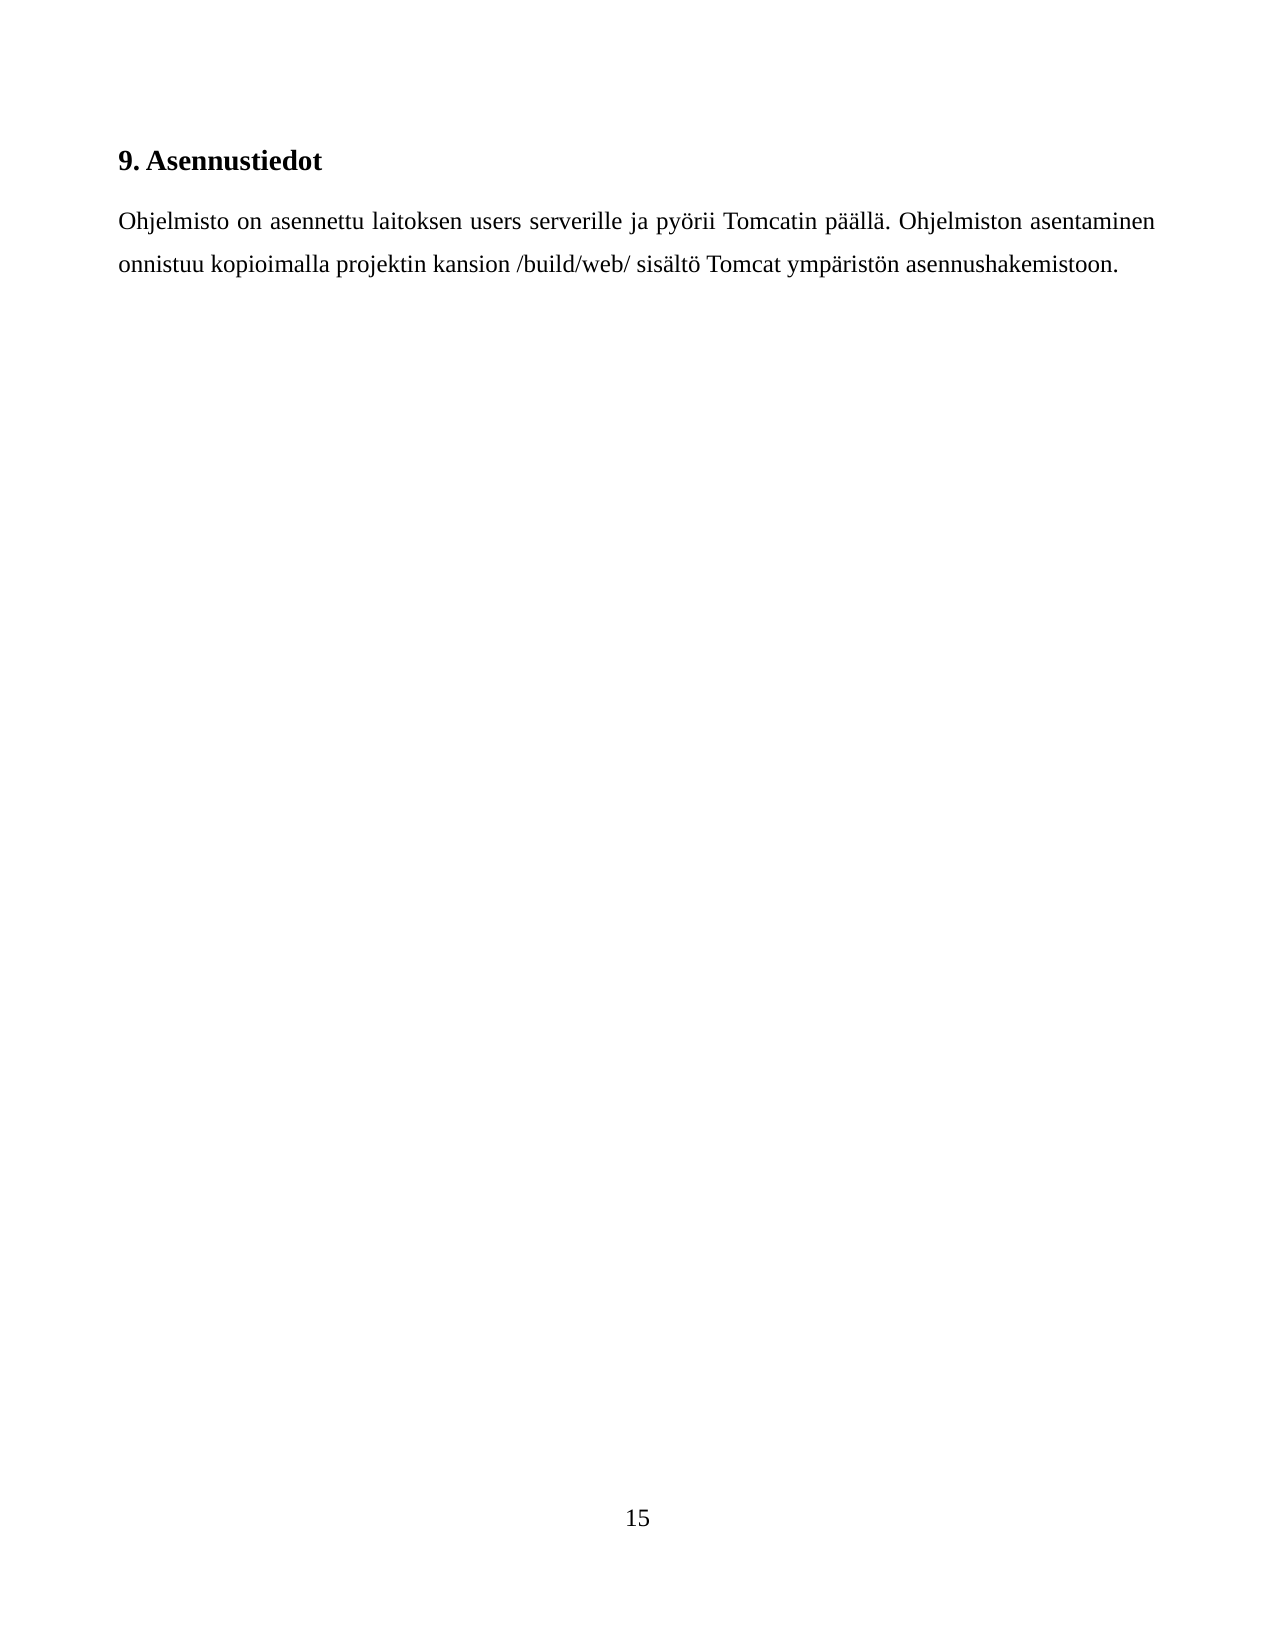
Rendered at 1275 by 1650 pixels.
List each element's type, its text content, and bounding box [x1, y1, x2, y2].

text Ohjelmisto on asennettu laitoksen users serverille ja pyörii Tomcatin päällä. Ohjelmiston asentaminen onnistuu kopioimalla projektin kansion /build/web/ sisältö Tomcat ympäristön asennushakemistoon. [118, 206, 1157, 278]
subtitle 9. Asennustiedot [118, 143, 1157, 177]
